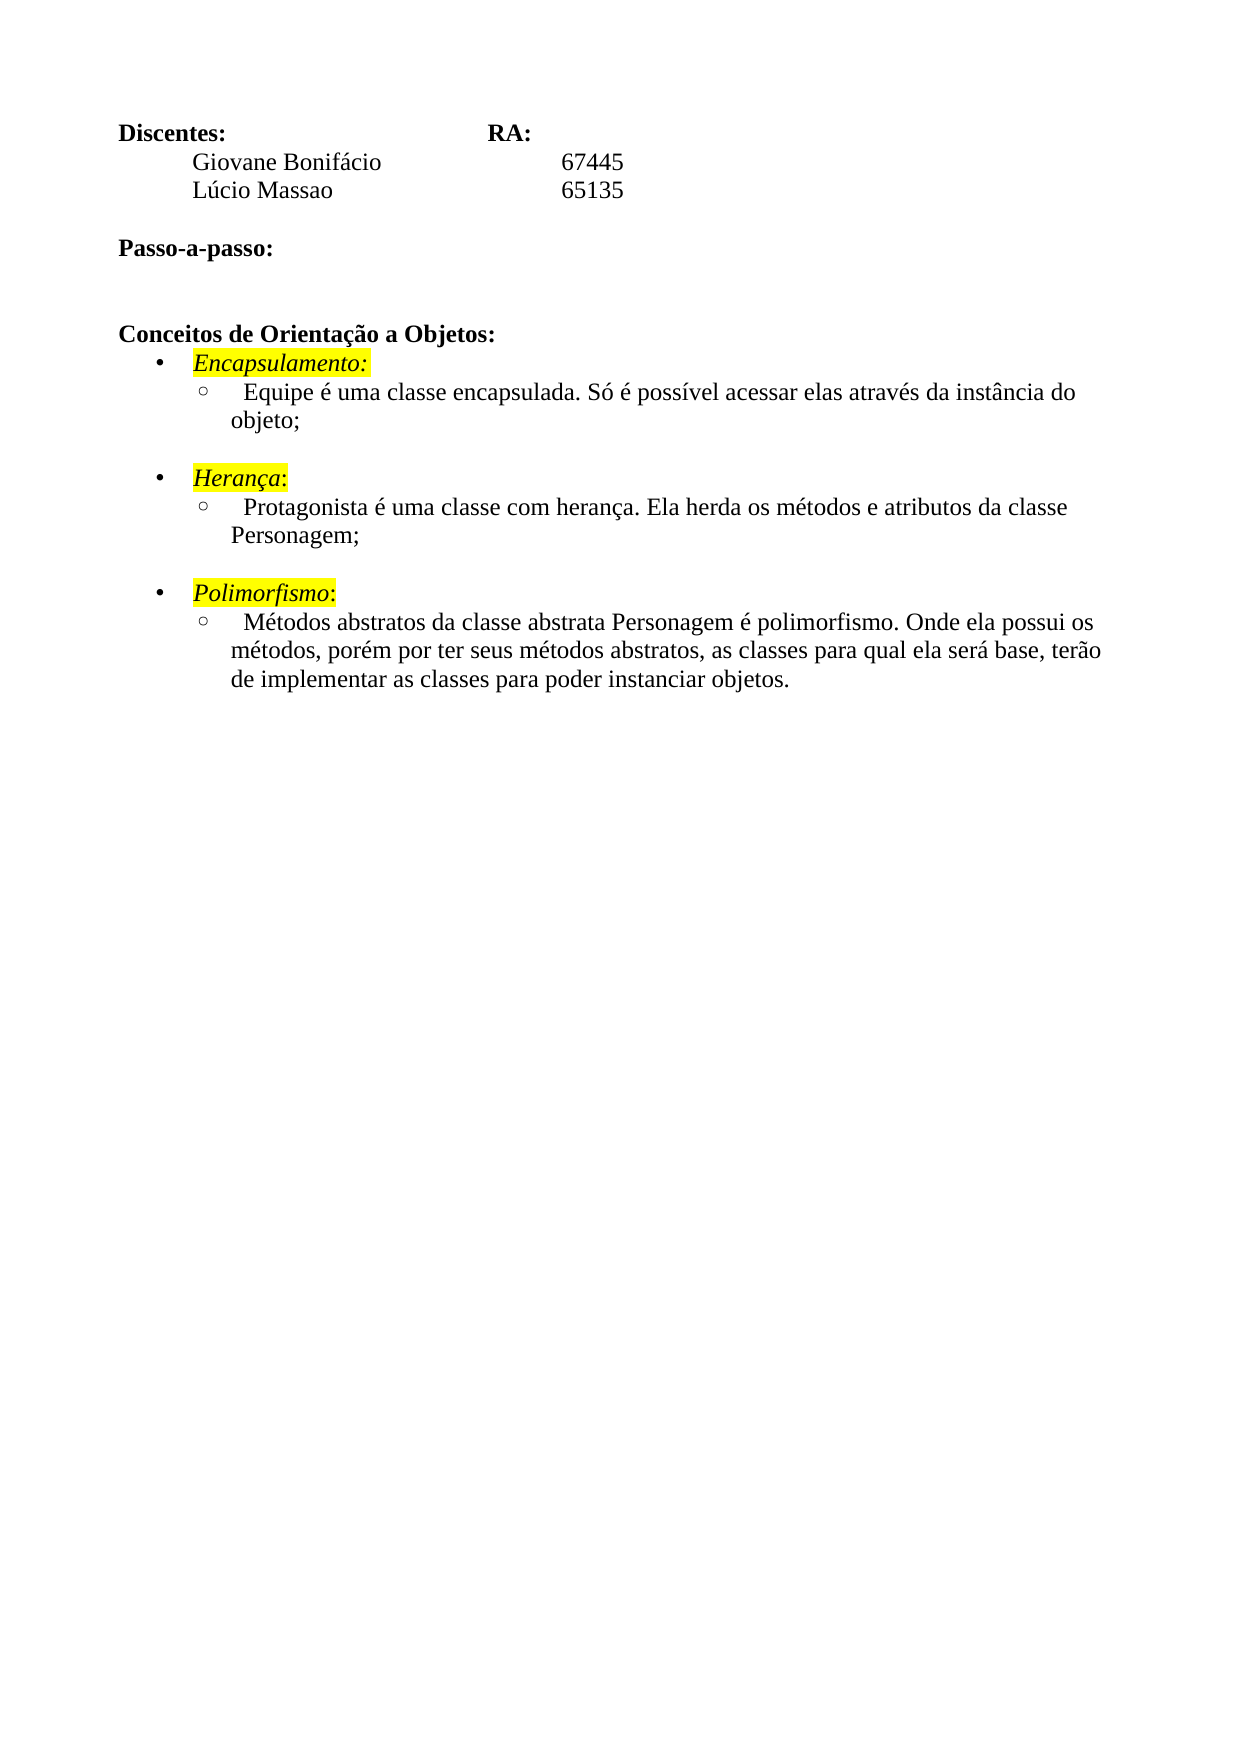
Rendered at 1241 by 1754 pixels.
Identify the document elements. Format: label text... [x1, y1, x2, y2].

text Giovane Bonifácio 67445 [118, 147, 1122, 176]
list Polimorfismo: [156, 578, 1122, 607]
list Encapsulamento: [156, 348, 1122, 377]
text Lúcio Massao 65135 [118, 176, 1122, 204]
text Conceitos de Orientação a Objetos: [118, 319, 1122, 348]
list Herança: [156, 463, 1122, 492]
list Protagonista é uma classe com herança. Ela herda os métodos e atributos da classe Personagem; [193, 492, 1122, 549]
list Métodos abstratos da classe abstrata Personagem é polimorfismo. Onde ela possui os métodos, porém por ter seus métodos abstratos, as classes para qual ela será base, terão de implementar as classes para poder instanciar objetos. [193, 607, 1122, 693]
list Equipe é uma classe encapsulada. Só é possível acessar elas através da instância do objeto; [193, 377, 1122, 434]
text Discentes: RA: [118, 118, 1122, 147]
text Passo-a-passo: [118, 233, 1122, 262]
